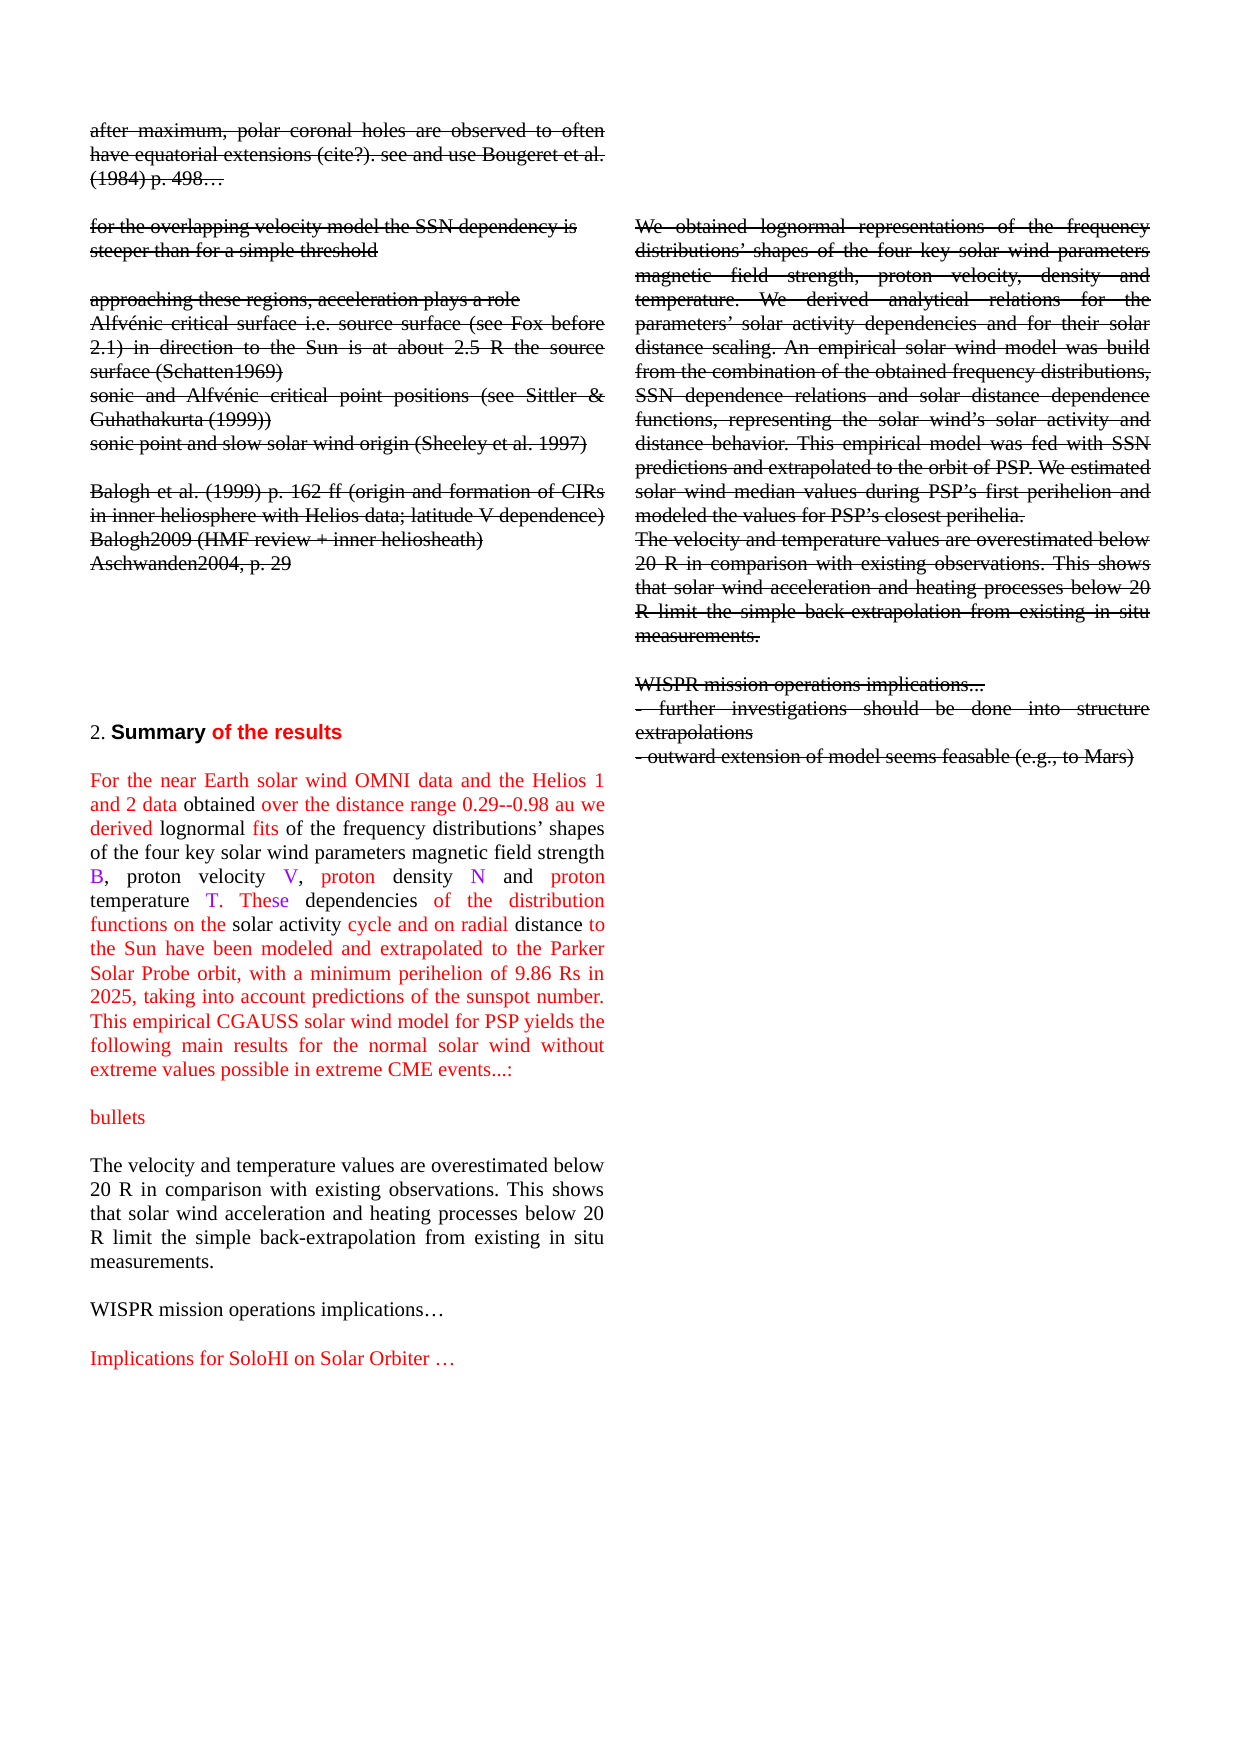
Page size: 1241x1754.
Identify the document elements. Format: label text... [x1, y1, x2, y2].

text We obtained lognormal representations of the frequency distributions’ shapes of the four key solar wind parameters magnetic field strength, proton velocity, density and temperature. We derived analytical relations for the parameters’ solar activity dependencies and for their solar distance scaling. An empirical solar wind model was build from the combination of the obtained frequency distributions, SSN dependence relations and solar distance dependence functions, representing the solar wind’s solar activity and distance behavior. This empirical model was fed with SSN predictions and extrapolated to the orbit of PSP. We estimated solar wind median values during PSP’s first perihelion and modeled the values for PSP’s closest perihelia. [635, 214, 1151, 299]
text sonic and Alfvénic critical point positions (see Sittler & Guhathakurta (1999)) [90, 397, 605, 431]
text For the near Earth solar wind OMNI data and the Helios 1 and 2 data obtained over the distance range 0.29--0.98 au we derived lognormal fits of the frequency distributions’ shapes of the four key solar wind parameters magnetic field strength B, proton velocity V, proton density N and proton temperature T. These dependencies of the distribution functions on the solar activity cycle and on radial distance to the Sun have been modeled and extrapolated to the Parker Solar Probe orbit, with a minimum perihelion of 9.86 Rs in 2025, taking into account predictions of the sunspot number. This empirical CGAUSS solar wind model for PSP yields the following main results for the normal solar wind without extreme values possible in extreme CME events...: [90, 768, 605, 1081]
text WISPR mission operations implications... [635, 672, 1151, 696]
text after maximum, polar coronal holes are observed to often have equatorial extensions (cite?). see and use Bougeret et al. (1984) p. 498… [90, 156, 605, 190]
text Aschwanden2004, p. 29 [90, 551, 605, 575]
text The velocity and temperature values are overestimated below 20 R in comparison with existing observations. This shows that solar wind acceleration and heating processes below 20 R limit the simple back-extrapolation from existing in situ measurements. [635, 527, 1151, 564]
text 2. Summary of the results [90, 720, 605, 744]
text - further investigations should be done into structure extrapolations [635, 696, 1151, 744]
text bullets [90, 1105, 605, 1129]
text approaching these regions, acceleration plays a role [90, 287, 605, 311]
text WISPR mission operations implications… [90, 1297, 605, 1321]
text Balogh et al. (1999) p. 162 ff (origin and formation of CIRs in inner heliosphere with Helios data; latitude V dependence) Balogh2009 (HMF review + inner heliosheath) [90, 493, 605, 516]
text Alfvénic critical surface i.e. source surface (see Fox before 2.1) in direction to the Sun is at about 2.5 R the source surface (Schatten1969) [90, 325, 605, 348]
text Implications for SoloHI on Solar Orbiter … [90, 1345, 605, 1369]
text after maximum, polar coronal holes are observed to often have equatorial extensions (cite?). see and use Bougeret et al. (1984) p. 498… [90, 118, 605, 131]
text Alfvénic critical surface i.e. source surface (see Fox before 2.1) in direction to the Sun is at about 2.5 R the source surface (Schatten1969) [90, 311, 605, 324]
text We obtained lognormal representations of the frequency distributions’ shapes of the four key solar wind parameters magnetic field strength, proton velocity, density and temperature. We derived analytical relations for the parameters’ solar activity dependencies and for their solar distance scaling. An empirical solar wind model was build from the combination of the obtained frequency distributions, SSN dependence relations and solar distance dependence functions, representing the solar wind’s solar activity and distance behavior. This empirical model was fed with SSN predictions and extrapolated to the orbit of PSP. We estimated solar wind median values during PSP’s first perihelion and modeled the values for PSP’s closest perihelia. [635, 493, 1151, 527]
text for the overlapping velocity model the SSN dependency is [90, 214, 605, 238]
text Alfvénic critical surface i.e. source surface (see Fox before 2.1) in direction to the Sun is at about 2.5 R the source surface (Schatten1969) [90, 349, 605, 383]
text We obtained lognormal representations of the frequency distributions’ shapes of the four key solar wind parameters magnetic field strength, proton velocity, density and temperature. We derived analytical relations for the parameters’ solar activity dependencies and for their solar distance scaling. An empirical solar wind model was build from the combination of the obtained frequency distributions, SSN dependence relations and solar distance dependence functions, representing the solar wind’s solar activity and distance behavior. This empirical model was fed with SSN predictions and extrapolated to the orbit of PSP. We estimated solar wind median values during PSP’s first perihelion and modeled the values for PSP’s closest perihelia. [635, 373, 1151, 420]
text The velocity and temperature values are overestimated below 20 R in comparison with existing observations. This shows that solar wind acceleration and heating processes below 20 R limit the simple back-extrapolation from existing in situ measurements. [635, 589, 1151, 647]
text sonic and Alfvénic critical point positions (see Sittler & Guhathakurta (1999)) [90, 383, 605, 396]
text We obtained lognormal representations of the frequency distributions’ shapes of the four key solar wind parameters magnetic field strength, proton velocity, density and temperature. We derived analytical relations for the parameters’ solar activity dependencies and for their solar distance scaling. An empirical solar wind model was build from the combination of the obtained frequency distributions, SSN dependence relations and solar distance dependence functions, representing the solar wind’s solar activity and distance behavior. This empirical model was fed with SSN predictions and extrapolated to the orbit of PSP. We estimated solar wind median values during PSP’s first perihelion and modeled the values for PSP’s closest perihelia. [635, 301, 1151, 372]
text steeper than for a simple threshold [90, 238, 605, 262]
text sonic point and slow solar wind origin (Sheeley et al. 1997) [90, 431, 605, 455]
text Balogh et al. (1999) p. 162 ff (origin and formation of CIRs in inner heliosphere with Helios data; latitude V dependence) Balogh2009 (HMF review + inner heliosheath) [90, 517, 605, 551]
text - outward extension of model seems feasable (e.g., to Mars) [635, 744, 1151, 768]
text The velocity and temperature values are overestimated below 20 R in comparison with existing observations. This shows that solar wind acceleration and heating processes below 20 R limit the simple back-extrapolation from existing in situ measurements. [635, 565, 1151, 588]
text Balogh et al. (1999) p. 162 ff (origin and formation of CIRs in inner heliosphere with Helios data; latitude V dependence) Balogh2009 (HMF review + inner heliosheath) [90, 479, 605, 492]
text after maximum, polar coronal holes are observed to often have equatorial extensions (cite?). see and use Bougeret et al. (1984) p. 498… [90, 132, 605, 155]
text The velocity and temperature values are overestimated below 20 R in comparison with existing observations. This shows that solar wind acceleration and heating processes below 20 R limit the simple back-extrapolation from existing in situ measurements. [90, 1153, 605, 1273]
